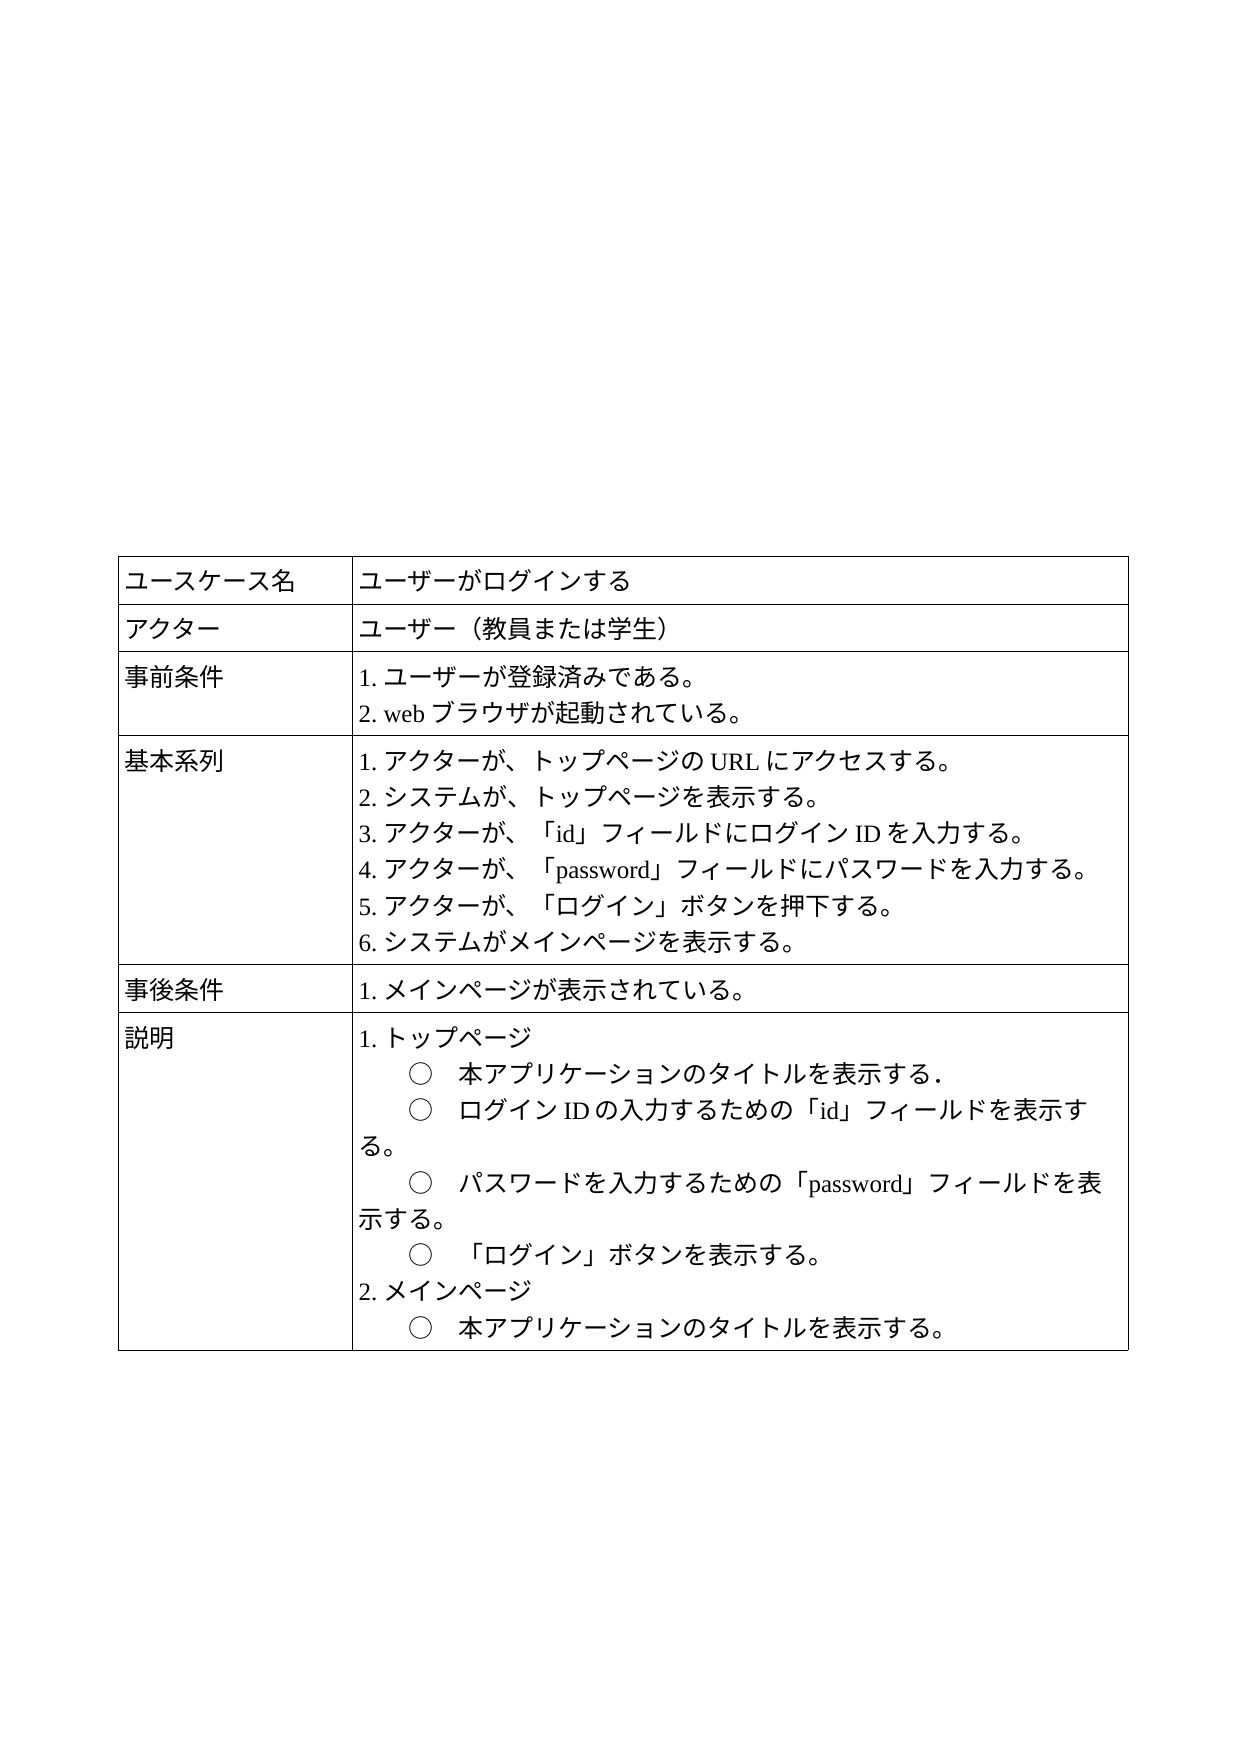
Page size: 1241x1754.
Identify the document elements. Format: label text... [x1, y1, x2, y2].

table_header ユースケース名 [119, 557, 352, 603]
table_cell 説明 [119, 1013, 352, 1350]
table_cell 1. メインページが表示されている。 [353, 965, 1128, 1012]
table_cell 事前条件 [119, 652, 352, 735]
table_cell 事後条件 [119, 965, 352, 1012]
table_cell 基本系列 [119, 736, 352, 964]
table_cell ユーザー（教員または学生） [353, 605, 1128, 651]
table_header ユーザーがログインする [353, 557, 1128, 603]
table_cell アクター [119, 605, 352, 651]
table_cell 1. ユーザーが登録済みである。 2. webブラウザが起動されている。 [353, 652, 1128, 735]
table_cell 1. トップページ ○ 本アプリケーションのタイトルを表示する． ○ ログインIDの入力するための「id」フィールドを表示する。 ○ パスワードを入力するための「password」フィールドを表示する。 ○ 「ログイン」ボタンを表示する。 2. メインページ ○ 本アプリケーションのタイトルを表示する。 [353, 1013, 1128, 1350]
table_cell 1. アクターが、トップページのURLにアクセスする。 2. システムが、トップページを表示する。 3. アクターが、「id」フィールドにログインIDを入力する。 4. アクターが、「password」フィールドにパスワードを入力する。 5. アクターが、「ログイン」ボタンを押下する。 6. システムがメインページを表示する。 [353, 736, 1128, 964]
